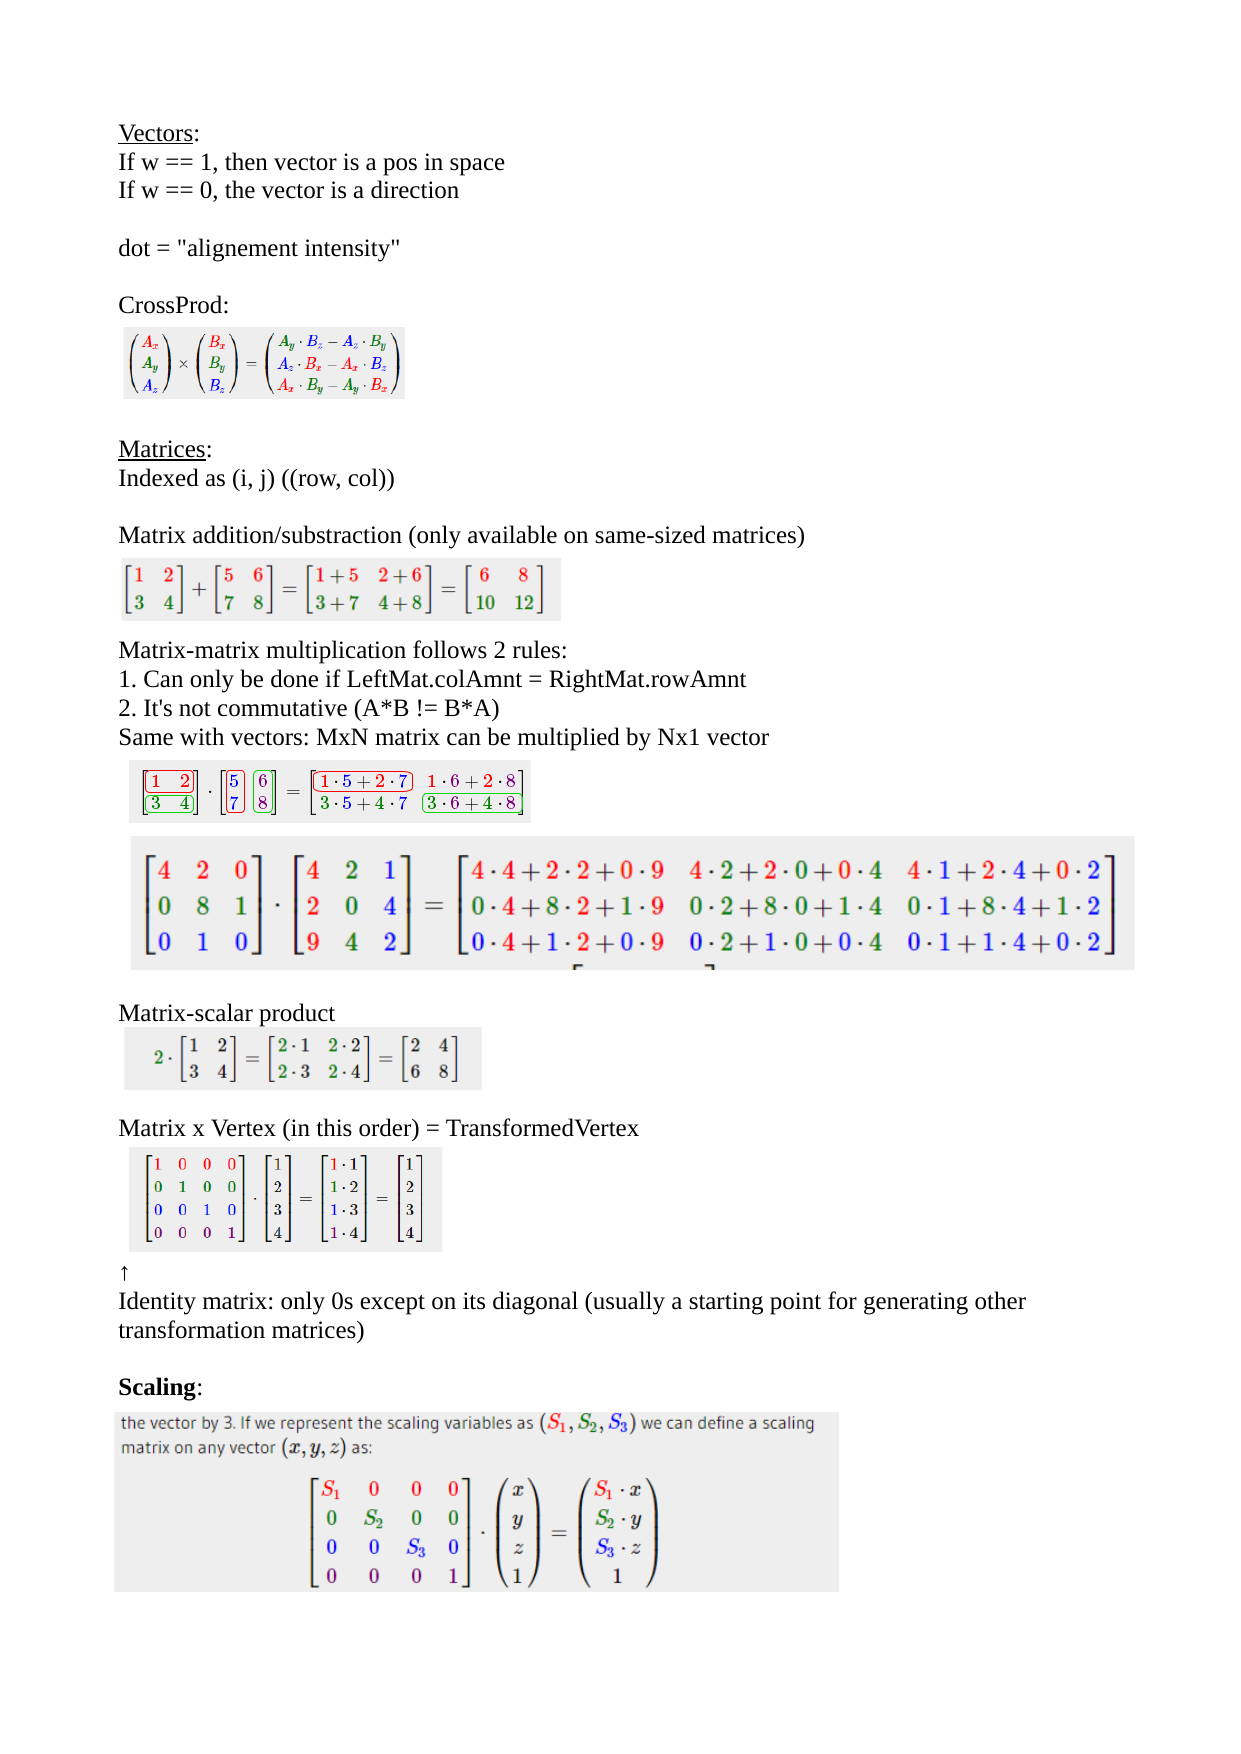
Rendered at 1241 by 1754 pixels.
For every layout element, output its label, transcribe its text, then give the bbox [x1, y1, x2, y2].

picture [114, 1412, 840, 1592]
picture [121, 558, 562, 621]
picture [123, 327, 405, 399]
text dot = "alignement intensity" [118, 233, 1122, 262]
text Matrices: [118, 434, 1122, 463]
text Scaling: [118, 1372, 1122, 1401]
text If w == 1, then vector is a pos in space [118, 147, 1122, 176]
text Identity matrix: only 0s except on its diagonal (usually a starting point for generating other transformation matrices) [118, 1286, 1122, 1343]
picture [128, 1147, 443, 1252]
text 2. It's not commutative (A*B != B*A) [118, 693, 1122, 722]
text Matrix-scalar product [118, 998, 1122, 1027]
text Matrix-matrix multiplication follows 2 rules: [118, 636, 1122, 664]
picture [129, 760, 531, 823]
text Matrix x Vertex (in this order) = TransformedVertex [118, 1113, 1122, 1142]
text Indexed as (i, j) ((row, col)) [118, 463, 1122, 492]
text CrossProd: [118, 291, 1122, 319]
picture [124, 1027, 482, 1090]
text Same with vectors: MxN matrix can be multiplied by Nx1 vector [118, 722, 1122, 751]
text Matrix addition/substraction (only available on same-sized matrices) [118, 521, 1122, 549]
text If w == 0, the vector is a direction [118, 176, 1122, 204]
picture [130, 836, 1135, 970]
text 1. Can only be done if LeftMat.colAmnt = RightMat.rowAmnt [118, 664, 1122, 693]
text Vectors: [118, 118, 1122, 147]
text ↑ [118, 1257, 1122, 1286]
